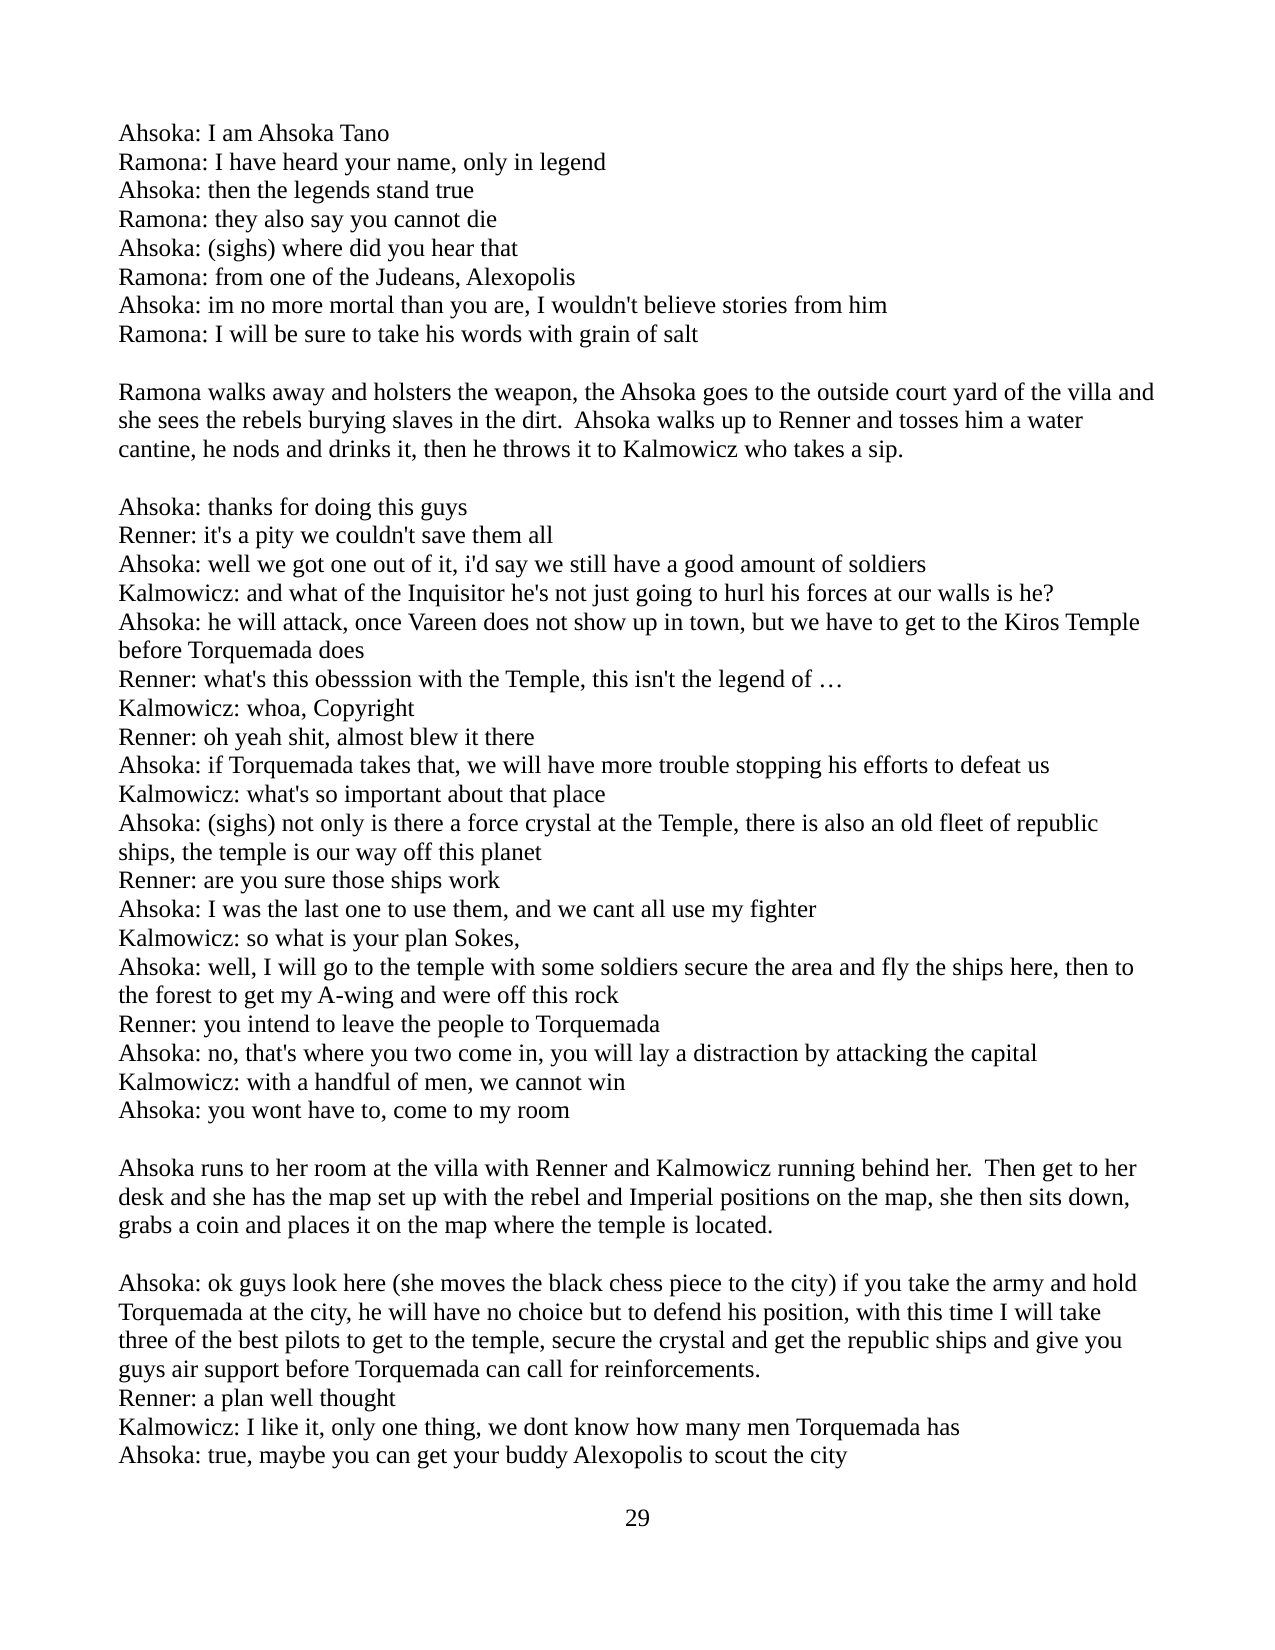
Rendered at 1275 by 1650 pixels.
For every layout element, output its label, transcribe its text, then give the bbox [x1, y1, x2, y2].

text Renner: you intend to leave the people to Torquemada [118, 1009, 1157, 1038]
text Ramona: I will be sure to take his words with grain of salt [118, 319, 1157, 348]
text Ahsoka: I am Ahsoka Tano [118, 118, 1157, 147]
text Kalmowicz: whoa, Copyright [118, 693, 1157, 722]
text Ahsoka: (sighs) not only is there a force crystal at the Temple, there is also an old fleet of republic ships, the temple is our way off this planet [118, 808, 1157, 866]
text Ahsoka: thanks for doing this guys [118, 492, 1157, 521]
text Ahsoka: no, that's where you two come in, you will lay a distraction by attacking the capital [118, 1038, 1157, 1067]
text Ahsoka: you wont have to, come to my room [118, 1096, 1157, 1124]
text Ahsoka: then the legends stand true [118, 176, 1157, 204]
text Ahsoka: ok guys look here (she moves the black chess piece to the city) if you take the army and hold Torquemada at the city, he will have no choice but to defend his position, with this time I will take three of the best pilots to get to the temple, secure the crystal and get the republic ships and give you guys air support before Torquemada can call for reinforcements. [118, 1268, 1157, 1383]
text Ahsoka: well we got one out of it, i'd say we still have a good amount of soldiers [118, 549, 1157, 578]
text Ramona walks away and holsters the weapon, the Ahsoka goes to the outside court yard of the villa and she sees the rebels burying slaves in the dirt. Ahsoka walks up to Renner and tosses him a water cantine, he nods and drinks it, then he throws it to Kalmowicz who takes a sip. [118, 377, 1157, 463]
text Renner: oh yeah shit, almost blew it there [118, 722, 1157, 751]
text Ahsoka: im no more mortal than you are, I wouldn't believe stories from him [118, 291, 1157, 319]
text Kalmowicz: so what is your plan Sokes, [118, 923, 1157, 952]
text Kalmowicz: I like it, only one thing, we dont know how many men Torquemada has [118, 1412, 1157, 1441]
text Ahsoka: if Torquemada takes that, we will have more trouble stopping his efforts to defeat us [118, 751, 1157, 779]
text Ramona: from one of the Judeans, Alexopolis [118, 262, 1157, 291]
text Ahsoka runs to her room at the villa with Renner and Kalmowicz running behind her. Then get to her desk and she has the map set up with the rebel and Imperial positions on the map, she then sits down, grabs a coin and places it on the map where the temple is located. [118, 1153, 1157, 1239]
text Kalmowicz: with a handful of men, we cannot win [118, 1067, 1157, 1096]
text Ramona: I have heard your name, only in legend [118, 147, 1157, 176]
text Ahsoka: true, maybe you can get your buddy Alexopolis to scout the city [118, 1441, 1157, 1469]
text Renner: what's this obesssion with the Temple, this isn't the legend of … [118, 664, 1157, 693]
text Ahsoka: I was the last one to use them, and we cant all use my fighter [118, 894, 1157, 923]
text Ahsoka: (sighs) where did you hear that [118, 233, 1157, 262]
text Renner: a plan well thought [118, 1383, 1157, 1412]
text Kalmowicz: what's so important about that place [118, 779, 1157, 808]
text Renner: are you sure those ships work [118, 866, 1157, 894]
text Ramona: they also say you cannot die [118, 204, 1157, 233]
text Renner: it's a pity we couldn't save them all [118, 521, 1157, 549]
text Ahsoka: well, I will go to the temple with some soldiers secure the area and fly the ships here, then to the forest to get my A-wing and were off this rock [118, 952, 1157, 1009]
text Ahsoka: he will attack, once Vareen does not show up in town, but we have to get to the Kiros Temple before Torquemada does [118, 607, 1157, 664]
text Kalmowicz: and what of the Inquisitor he's not just going to hurl his forces at our walls is he? [118, 578, 1157, 607]
